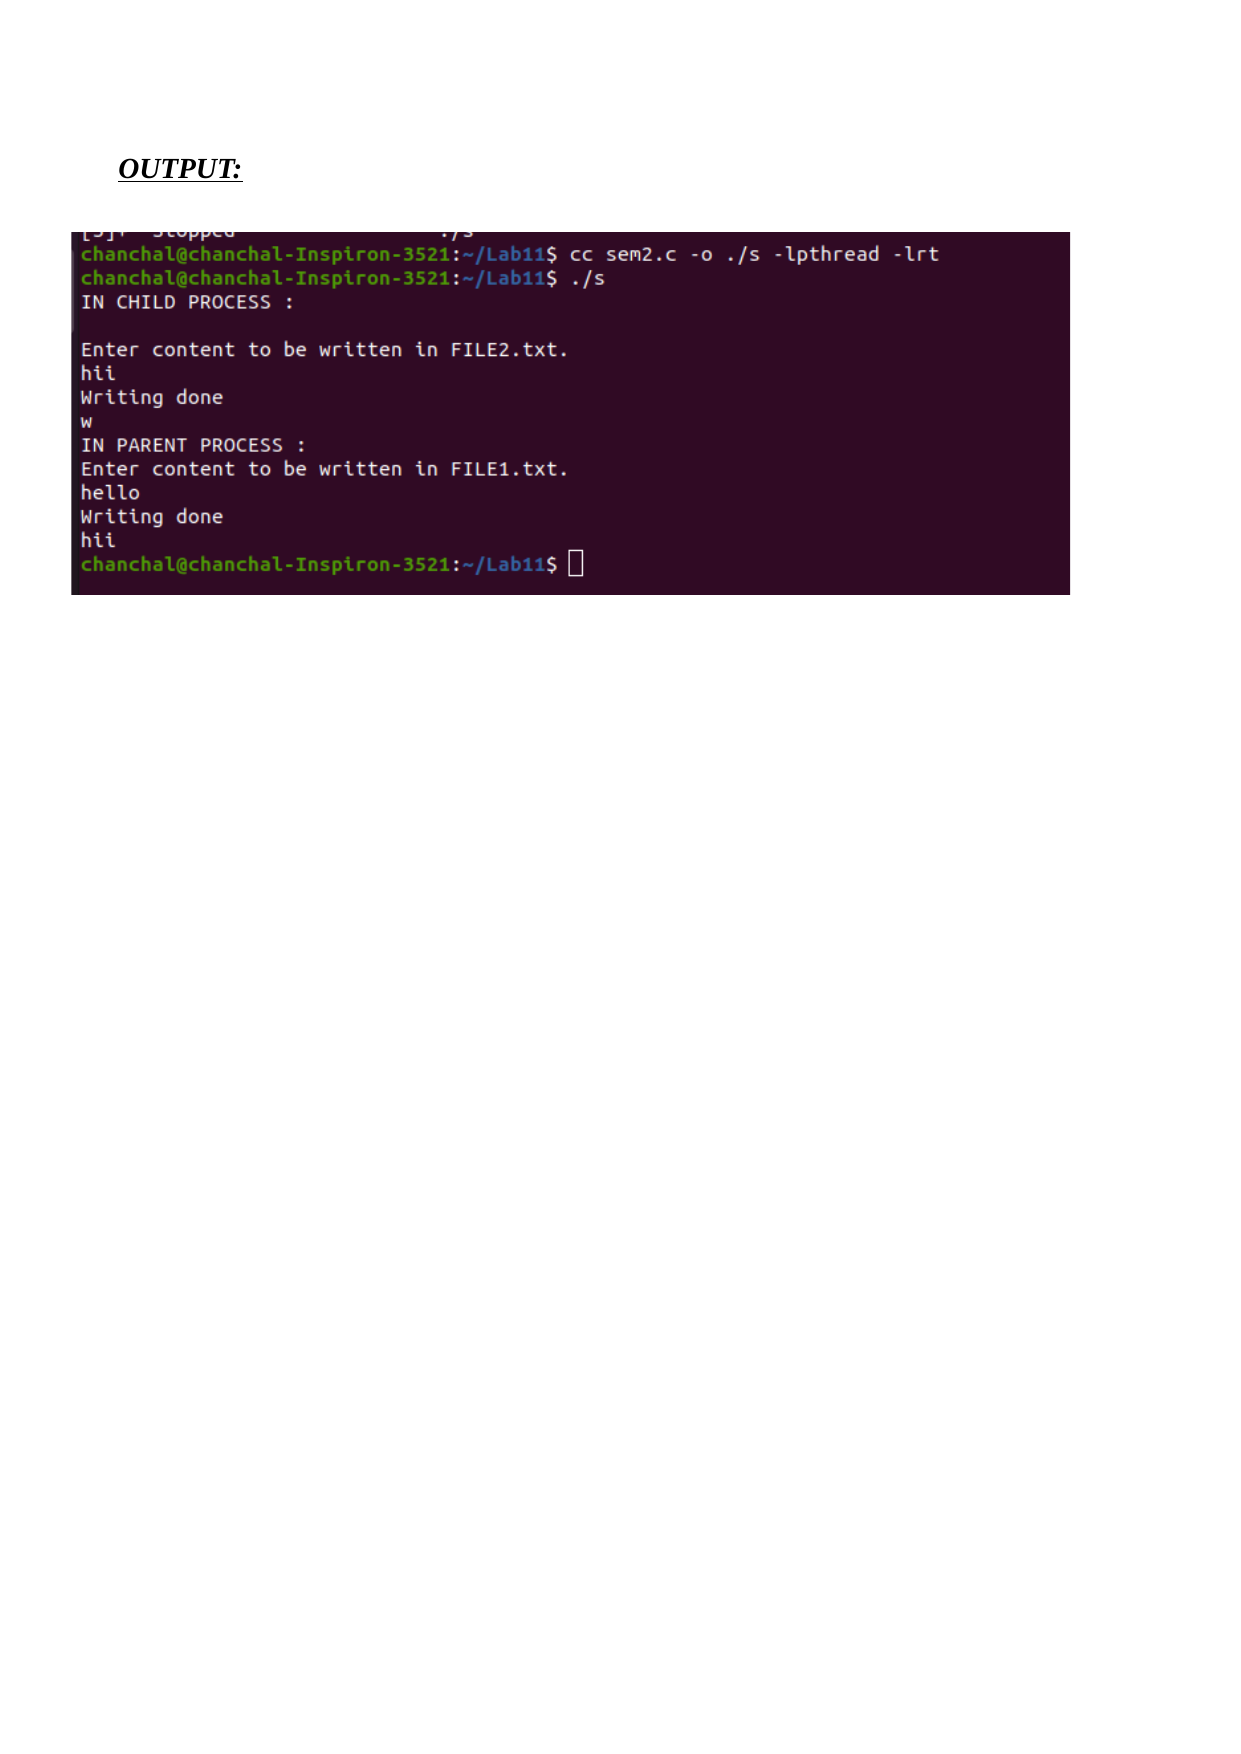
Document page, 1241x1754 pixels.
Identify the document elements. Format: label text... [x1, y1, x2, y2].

picture [71, 232, 727, 592]
text OUTPUT: [118, 152, 1122, 185]
